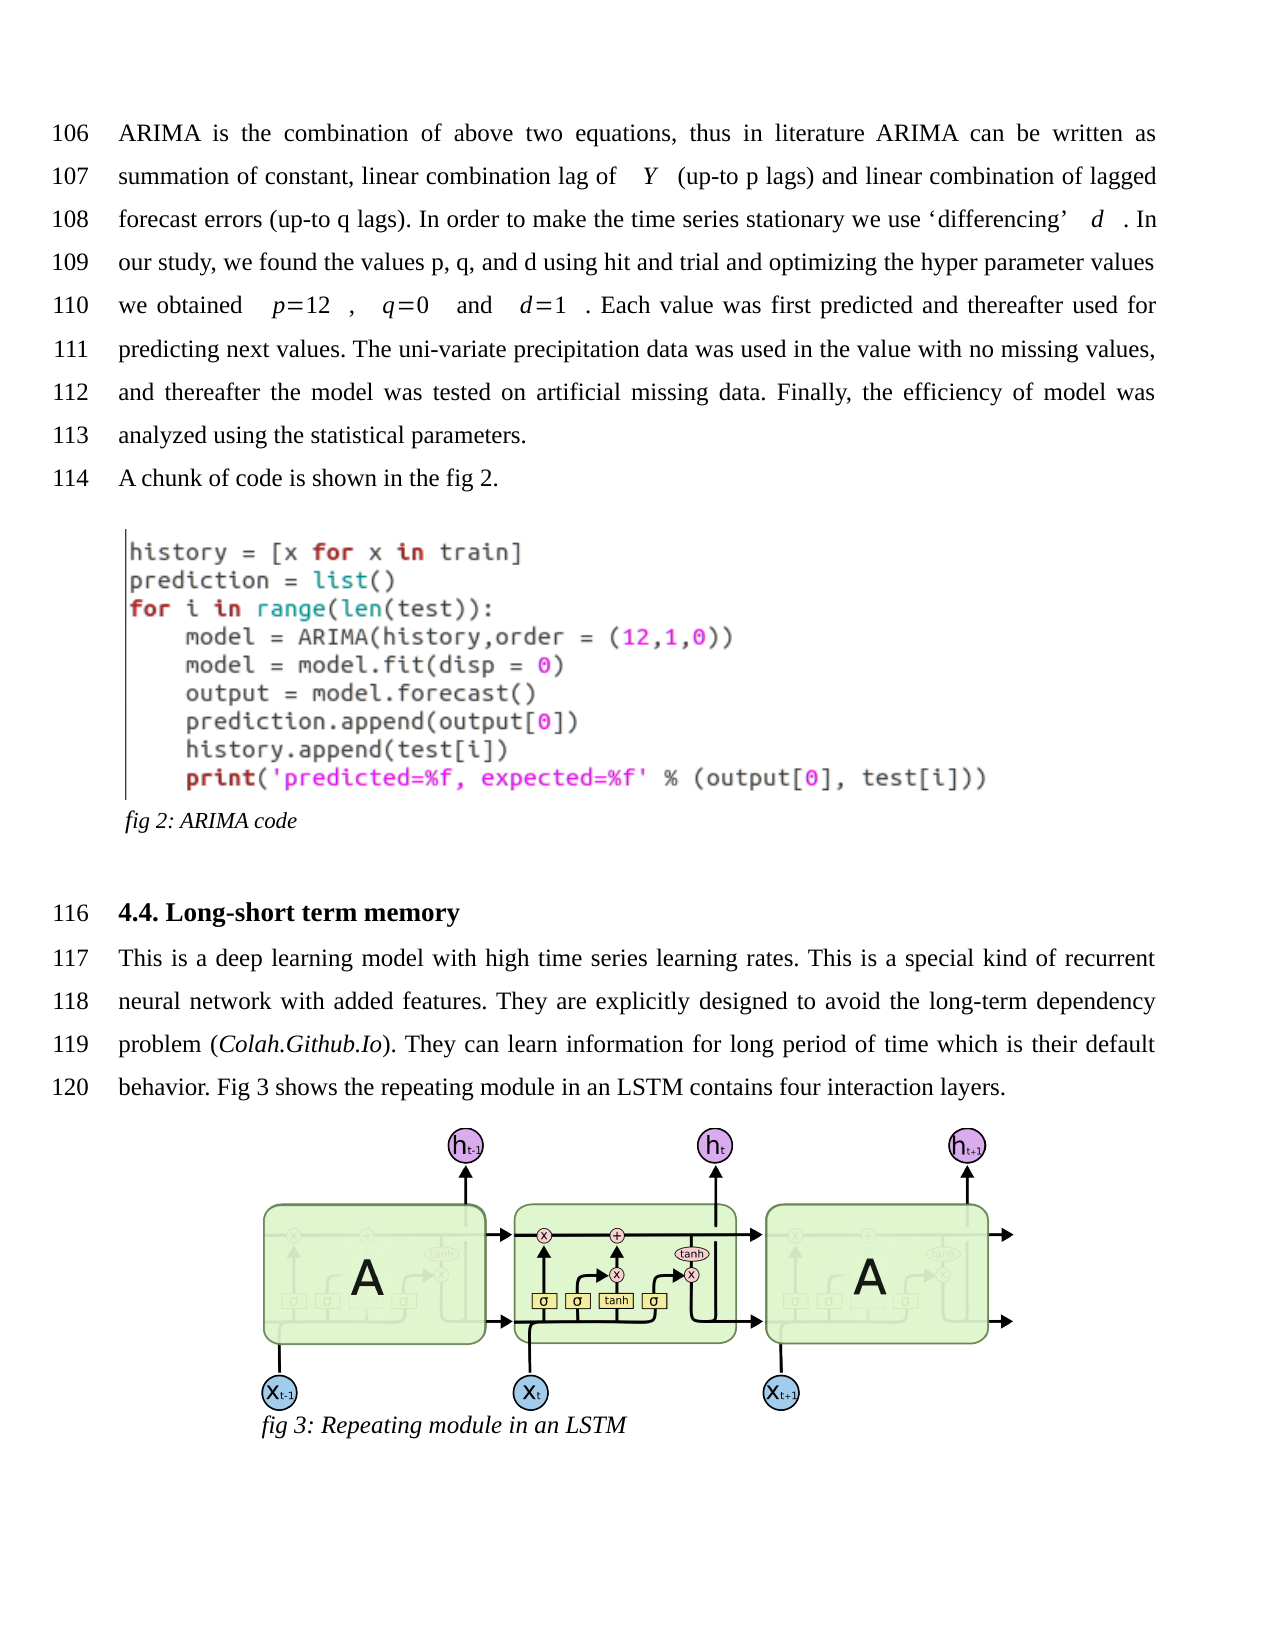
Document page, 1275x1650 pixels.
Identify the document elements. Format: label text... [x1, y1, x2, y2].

text This is a deep learning model with high time series learning rates. This is a special kind of recurrent neural network with added features. They are explicitly designed to avoid the long-term dependency problem (Colah.Github.Io). They can learn information for long period of time which is their default behavior. Fig 3 shows the repeating module in an LSTM contains four interaction layers. [118, 943, 1157, 1101]
text fig 2: ARIMA code [125, 800, 1003, 834]
text ARIMA is the combination of above two equations, thus in literature ARIMA can be written as summation of constant, linear combination lag of (up-to p lags) and linear combination of lagged forecast errors (up-to q lags). In order to make the time series stationary we use ‘differencing’ . In our study, we found the values p, q, and d using hit and trial and optimizing the hyper parameter values we obtained , and . Each value was first predicted and thereafter used for predicting next values. The uni-variate precipitation data was used in the value with no missing values, and thereafter the model was tested on artificial missing data. Finally, the efficiency of model was analyzed using the statistical parameters. [118, 118, 1157, 449]
text fig 3: Repeating module in an LSTM [261, 1411, 1014, 1439]
text A chunk of code is shown in the fig 2. [118, 463, 1157, 492]
picture [261, 1128, 1014, 1411]
picture [125, 529, 1004, 800]
text 4.4. Long-short term memory [118, 896, 1157, 927]
